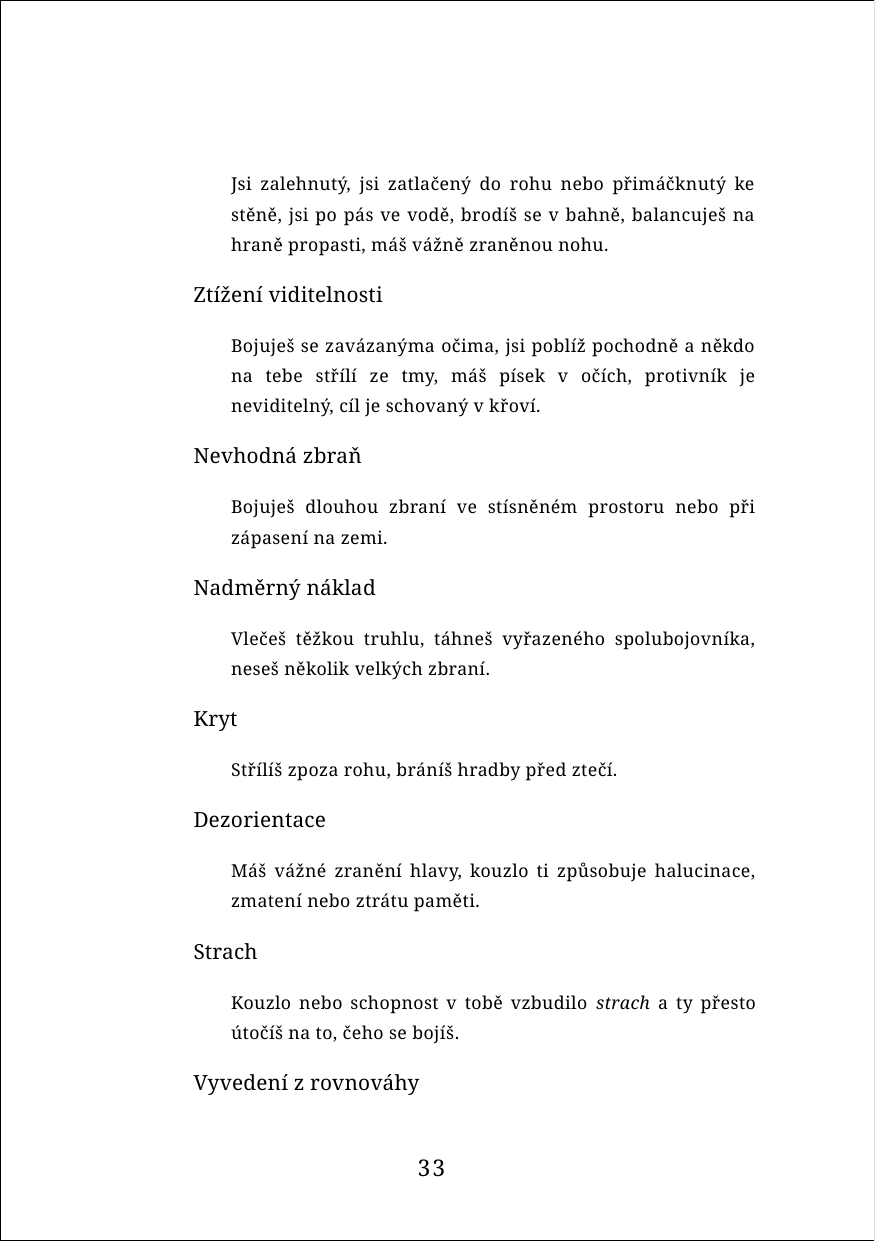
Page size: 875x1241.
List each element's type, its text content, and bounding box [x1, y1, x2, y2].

list Nevhodná zbraň [156, 442, 756, 470]
list Kouzlo nebo schopnost v tobě vzbudilo strach a ty přesto útočíš na to, čeho se bojíš. [193, 990, 756, 1044]
list Vyvedení z rovnováhy [156, 1068, 756, 1097]
list Jsi zalehnutý, jsi zatlačený do rohu nebo přimáčknutý ke stěně, jsi po pás ve vodě, brodíš se v bahně, balancuješ na hraně propasti, máš vážně zraněnou nohu. [193, 172, 756, 256]
list Strach [156, 937, 756, 965]
list Bojuješ dlouhou zbraní ve stísněném prostoru nebo při zápasení na zemi. [193, 495, 756, 549]
list Ztížení viditelnosti [156, 280, 756, 308]
list Bojuješ se zavázanýma očima, jsi poblíž pochodně a někdo na tebe střílí ze tmy, máš písek v očích, protivník je neviditelný, cíl je schovaný v křoví. [193, 333, 756, 418]
list Dezorientace [156, 806, 756, 834]
list Máš vážné zranění hlavy, kouzlo ti způsobuje halucinace, zmatení nebo ztrátu paměti. [193, 859, 756, 913]
list Vlečeš těžkou truhlu, táhneš vyřazeného spolubojovníka, neseš několik velkých zbraní. [193, 626, 756, 681]
list Nadměrný náklad [156, 573, 756, 601]
list Kryt [156, 704, 756, 733]
list Střílíš zpoza rohu, bráníš hradby před ztečí. [193, 758, 756, 782]
